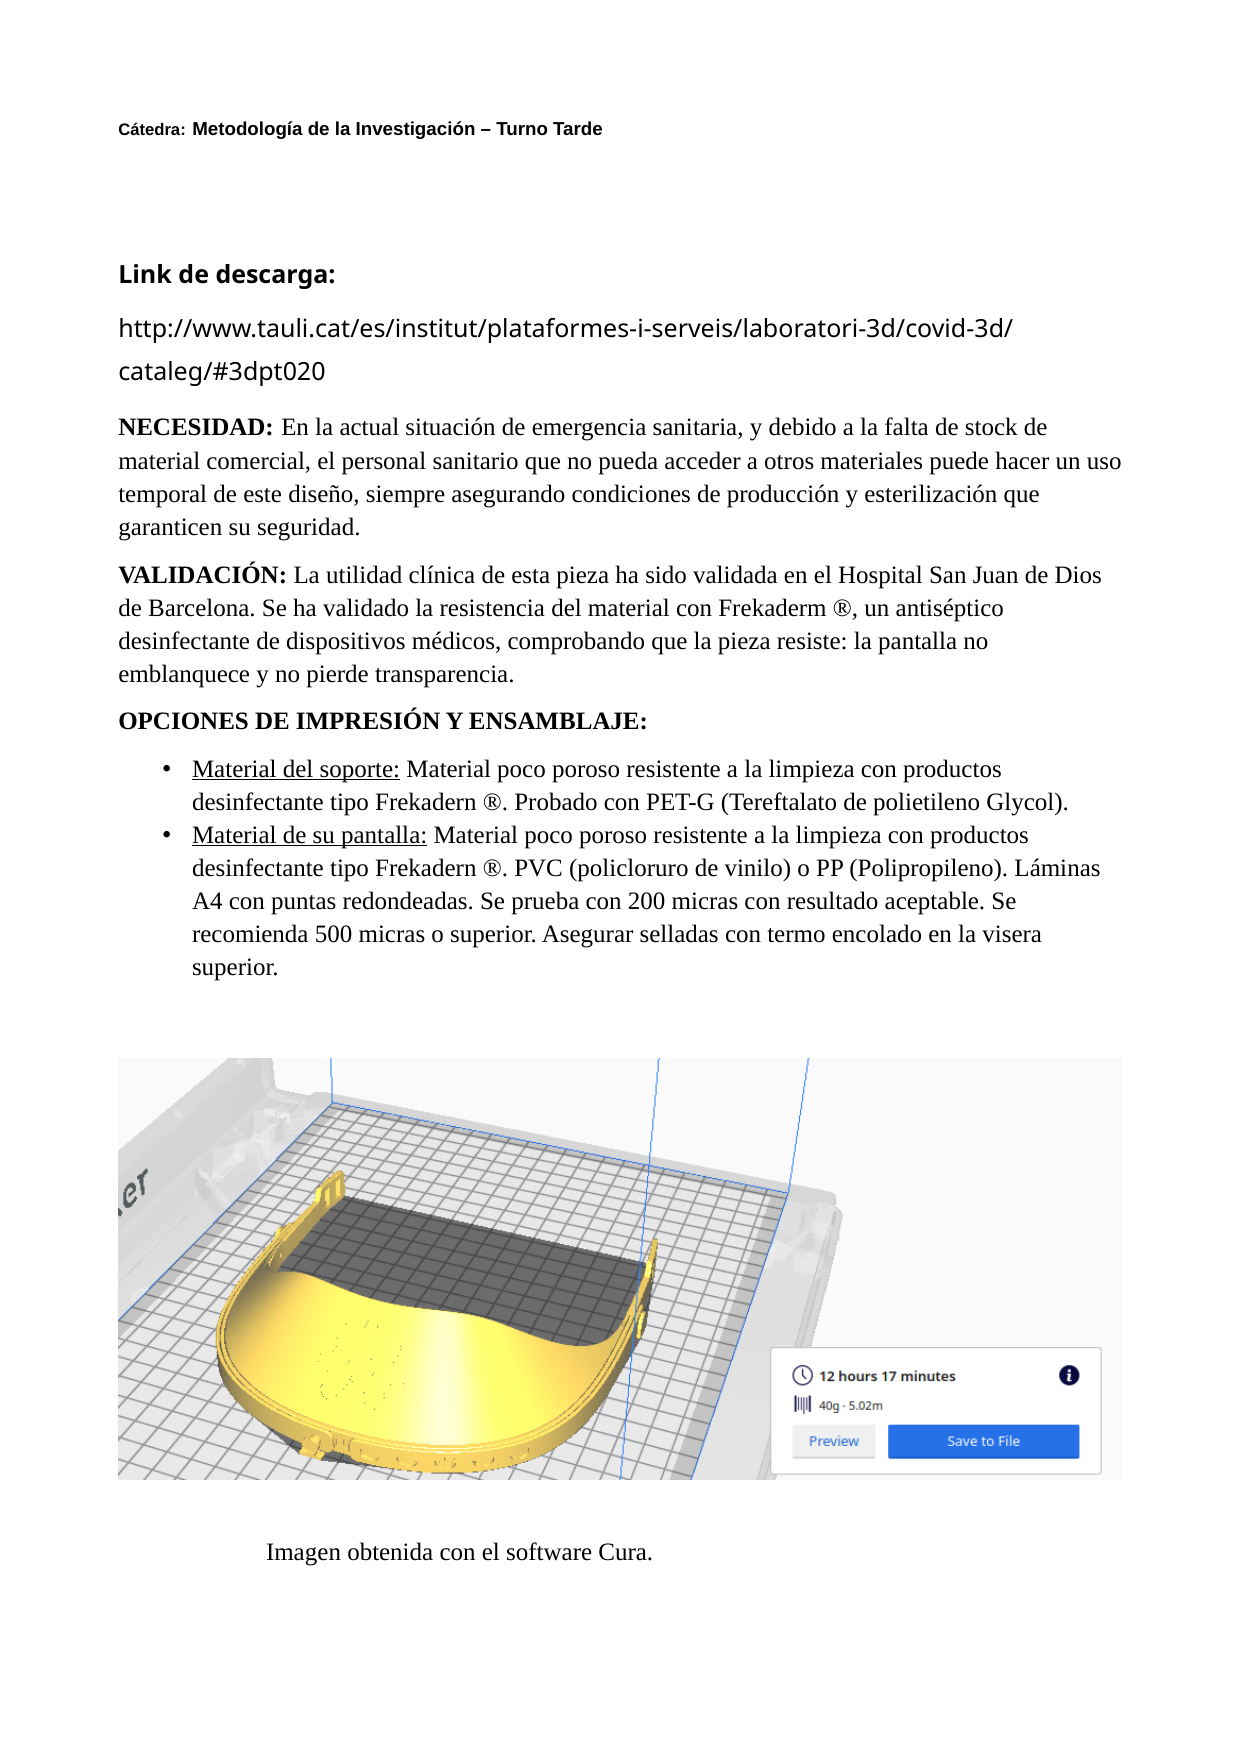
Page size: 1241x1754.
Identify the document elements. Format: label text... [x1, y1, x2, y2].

list Material del soporte: Material poco poroso resistente a la limpieza con productos desinfectante tipo Frekadern ®. Probado con PET-G (Tereftalato de polietileno Glycol). [162, 754, 1122, 816]
picture [118, 1058, 1123, 1480]
text http://www.tauli.cat/es/institut/plataformes-i-serveis/laboratori-3d/covid-3d/cataleg/#3dpt020 [118, 310, 1122, 388]
text VALIDACIÓN: La utilidad clínica de esta pieza ha sido validada en el Hospital San Juan de Dios de Barcelona. Se ha validado la resistencia del material con Frekaderm ®, un antiséptico desinfectante de dispositivos médicos, comprobando que la pieza resiste: la pantalla no emblanquece y no pierde transparencia. [118, 560, 1122, 687]
text NECESIDAD: En la actual situación de emergencia sanitaria, y debido a la falta de stock de material comercial, el personal sanitario que no pueda acceder a otros materiales puede hacer un uso temporal de este diseño, siempre asegurando condiciones de producción y esterilización que garanticen su seguridad. [118, 408, 1122, 541]
text Link de descarga: [118, 257, 1122, 291]
list Material de su pantalla: Material poco poroso resistente a la limpieza con productos desinfectante tipo Frekadern ®. PVC (policloruro de vinilo) o PP (Polipropileno). Láminas A4 con puntas redondeadas. Se prueba con 200 micras con resultado aceptable. Se recomienda 500 micras o superior. Asegurar selladas con termo encolado en la visera superior. [162, 820, 1122, 981]
text OPCIONES DE IMPRESIÓN Y ENSAMBLAJE: [118, 706, 1122, 735]
text Imagen obtenida con el software Cura. [118, 1480, 1122, 1568]
